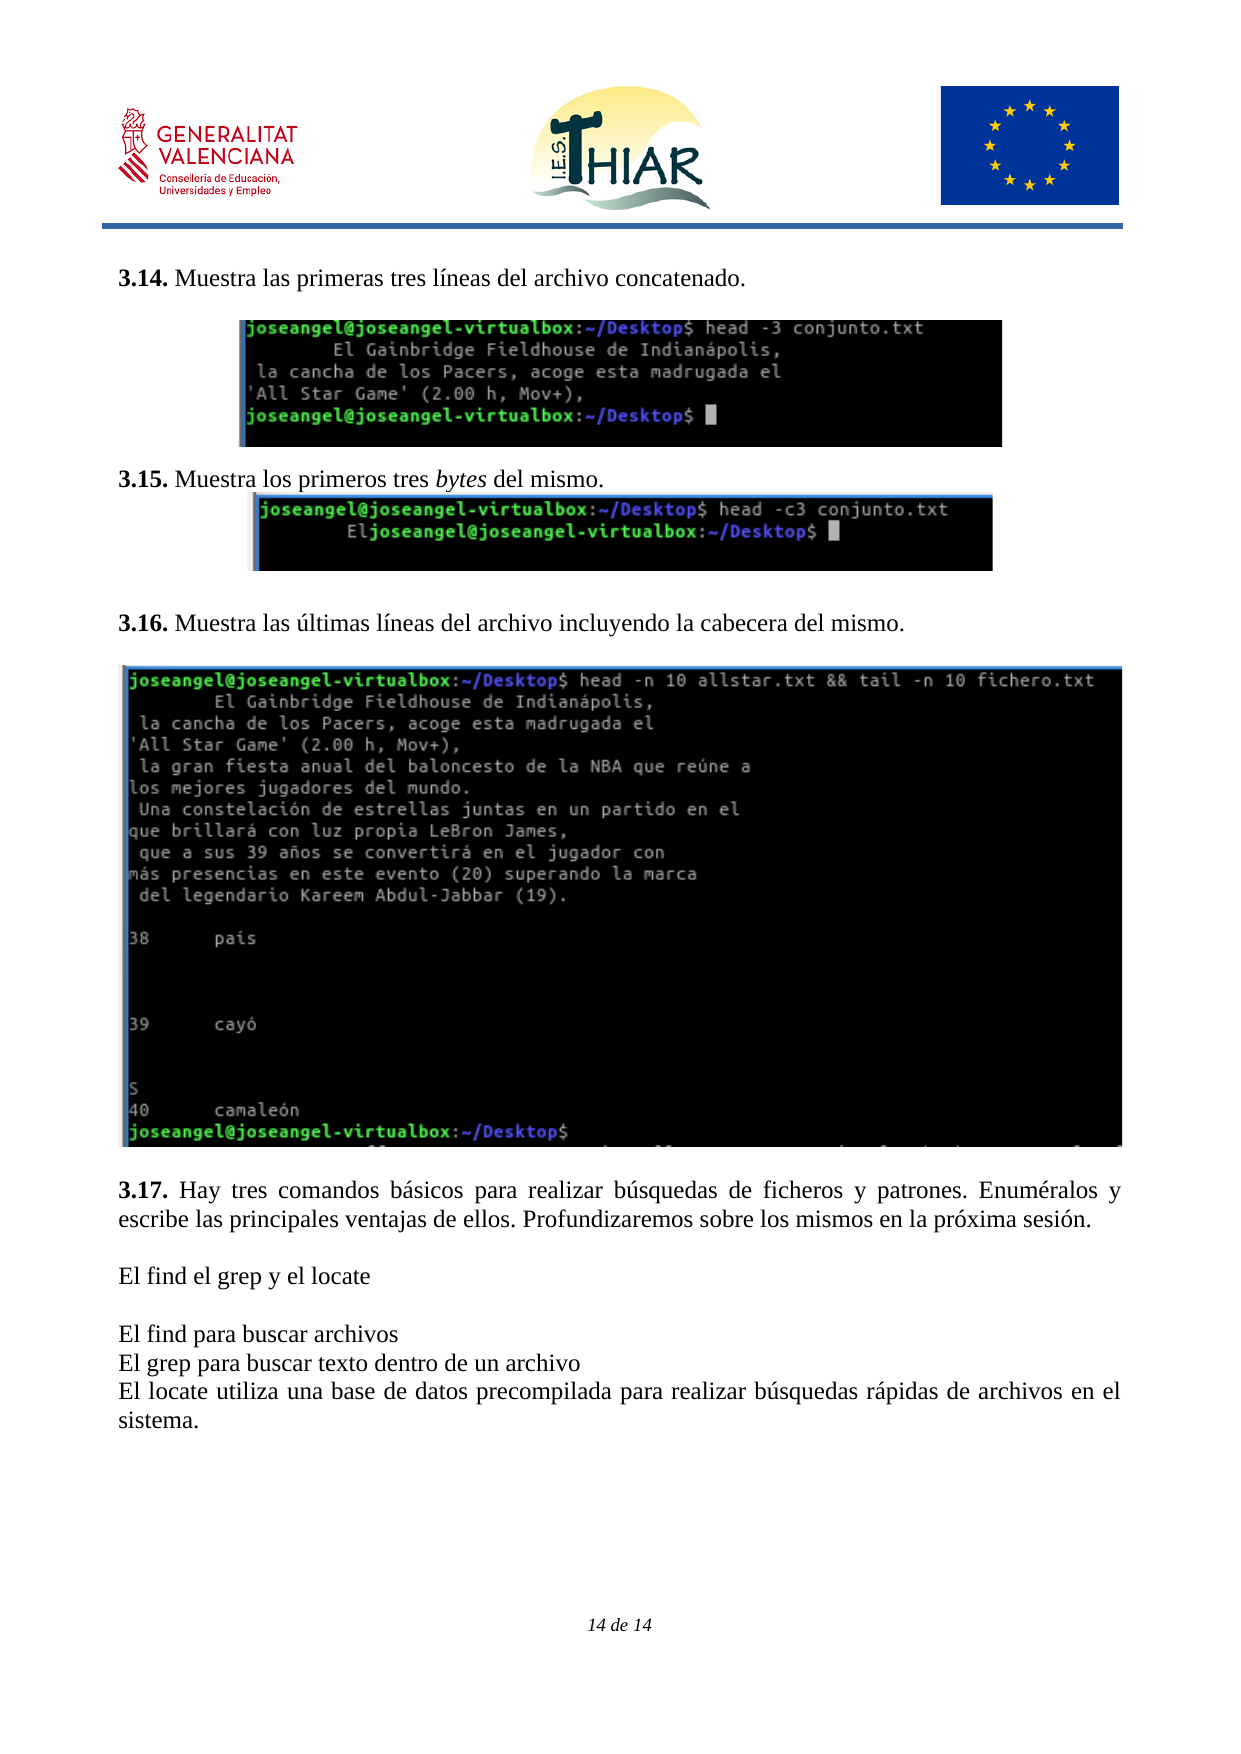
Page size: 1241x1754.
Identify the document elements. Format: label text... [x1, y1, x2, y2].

text El find para buscar archivos [118, 1319, 1122, 1348]
picture [112, 103, 308, 206]
picture [940, 86, 1119, 205]
picture [118, 665, 1123, 1147]
text 3.16. Muestra las últimas líneas del archivo incluyendo la cabecera del mismo. [118, 608, 1122, 636]
text El locate utiliza una base de datos precompilada para realizar búsquedas rápidas de archivos en el sistema. [118, 1376, 1122, 1434]
picture [238, 320, 1003, 447]
text El find el grep y el locate [118, 1261, 1122, 1290]
picture [247, 492, 993, 571]
text 3.17. Hay tres comandos básicos para realizar búsquedas de ficheros y patrones. Enuméralos y escribe las principales ventajas de ellos. Profundizaremos sobre los mismos en la próxima sesión. [118, 1175, 1122, 1233]
text 3.14. Muestra las primeras tres líneas del archivo concatenado. [118, 263, 1122, 291]
text El grep para buscar texto dentro de un archivo [118, 1348, 1122, 1376]
text 3.15. Muestra los primeros tres bytes del mismo. [118, 464, 1122, 493]
picture [530, 86, 710, 210]
